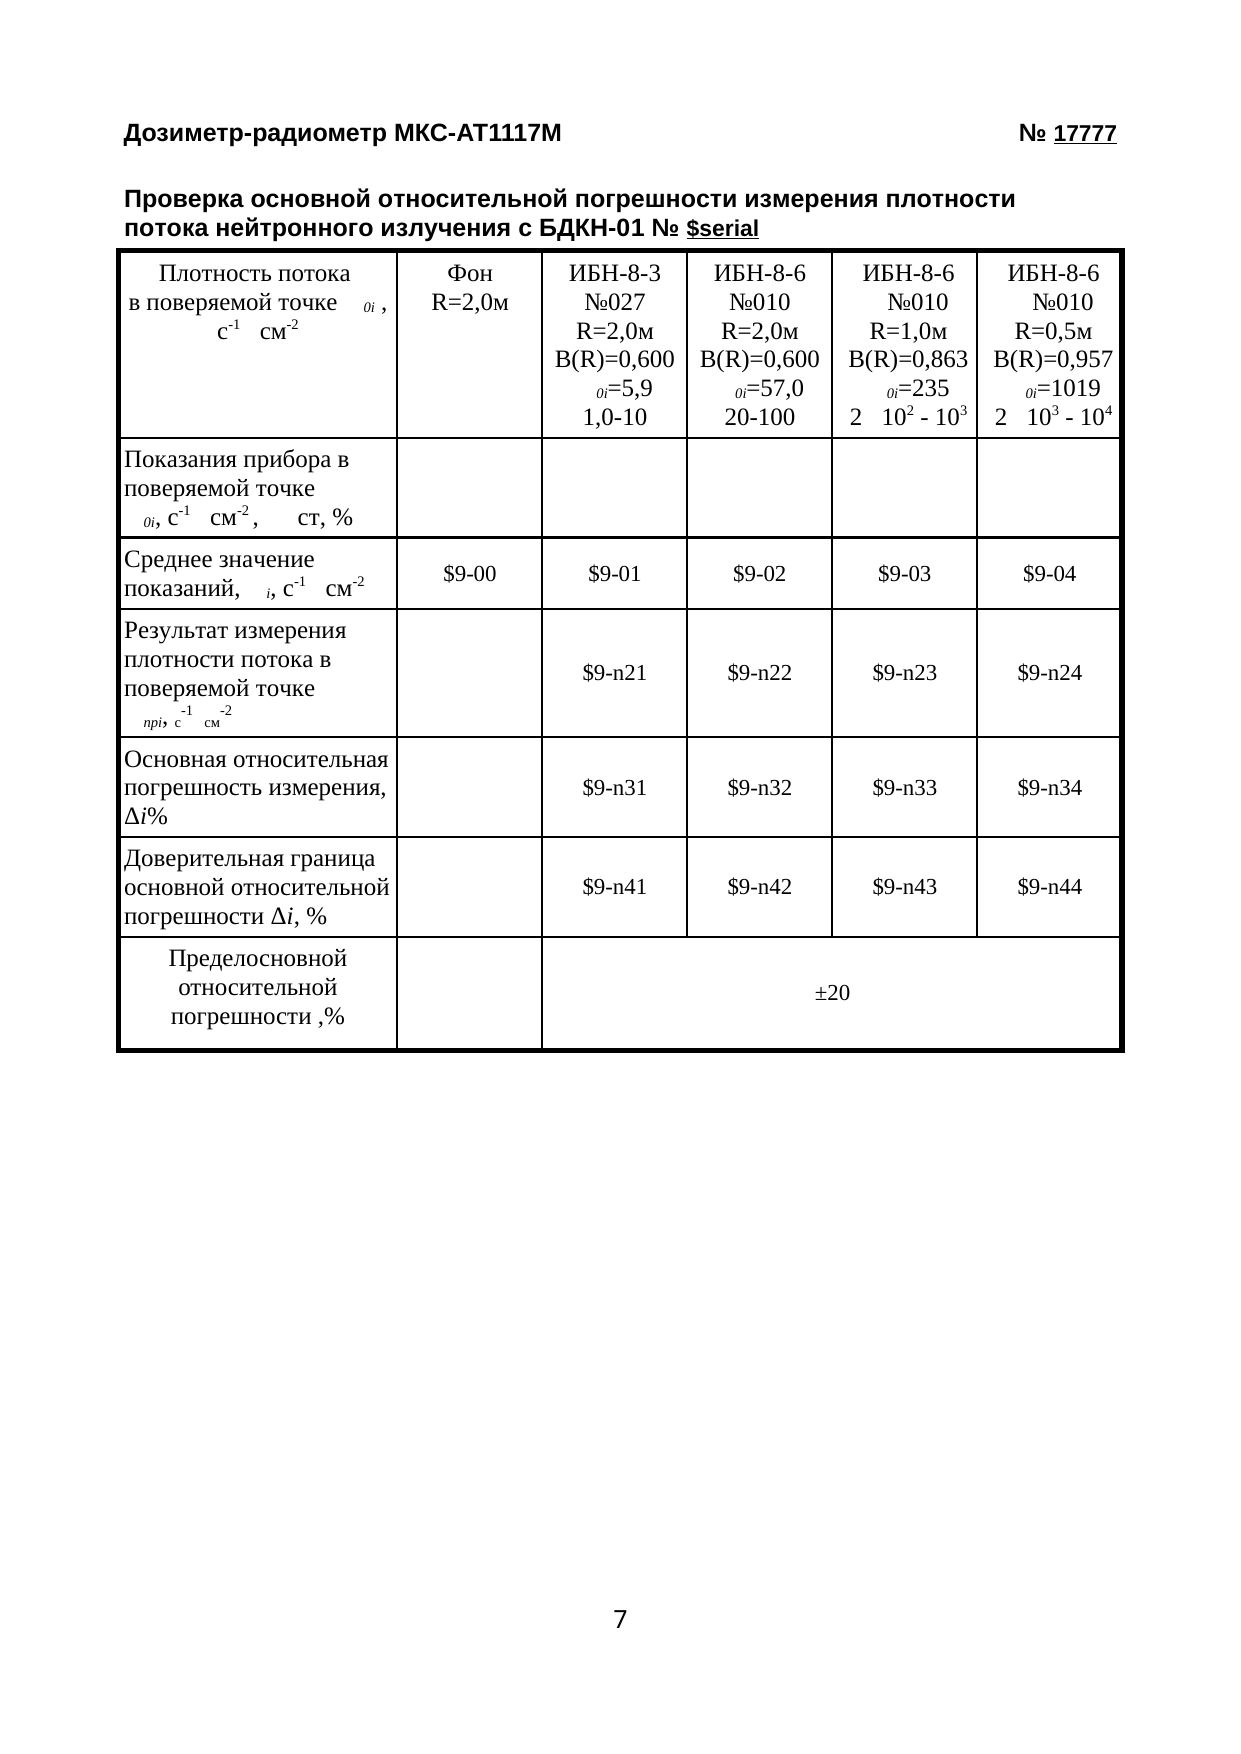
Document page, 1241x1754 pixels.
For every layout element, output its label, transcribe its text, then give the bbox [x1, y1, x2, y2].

table_cell [398, 938, 541, 1048]
table_cell $9-04 [978, 539, 1119, 607]
table_cell Показания прибора в поверяемой точке 0i, с-1см-2 ,ст, % [121, 439, 396, 536]
table_cell Доверительная граница основной относительной погрешности Δi, % [121, 838, 396, 936]
table_cell $9-n43 [833, 838, 976, 936]
table_cell [543, 439, 686, 536]
table_cell Результат измерения плотности потока в поверяемой точке npi, с-1см-2 [121, 610, 396, 736]
table_cell $9-n32 [688, 738, 831, 836]
table_cell $9-00 [398, 539, 541, 607]
table_cell [398, 610, 541, 736]
table_cell ИБН-8-3 №027 R=2,0м B(R)=0,600 0i=5,9 1,0-10 [543, 253, 686, 437]
table_cell $9-n22 [688, 610, 831, 736]
table_cell $9-n33 [833, 738, 976, 836]
table_cell $9-n24 [978, 610, 1119, 736]
table_cell [978, 439, 1119, 536]
table_cell ИБН-8-6 №010 R=2,0м B(R)=0,600 0i=57,0 20-100 [688, 253, 831, 437]
table_cell [398, 439, 541, 536]
table_cell Плотность потока в поверяемой точке 0i , с-1см-2 [121, 253, 396, 437]
table_cell $9-03 [833, 539, 976, 607]
table_cell $9-n23 [833, 610, 976, 736]
table_cell $9-n44 [978, 838, 1119, 936]
table_cell $9-01 [543, 539, 686, 607]
table_cell $9-n41 [543, 838, 686, 936]
table_cell [398, 838, 541, 936]
table_cell [688, 439, 831, 536]
table_cell Среднее значение показаний, i, с-1см-2 [121, 539, 396, 607]
table_cell [833, 439, 976, 536]
table_cell $9-02 [688, 539, 831, 607]
table_cell $9-n31 [543, 738, 686, 836]
table_cell ИБН-8-6 №010 R=1,0м B(R)=0,863 0i=235 2102 - 103 [833, 253, 976, 437]
table_cell $9-n21 [543, 610, 686, 736]
table_cell $9-n34 [978, 738, 1119, 836]
table_cell Основная относительная погрешность измерения, Δi% [121, 738, 396, 836]
table_cell Фон R=2,0м [398, 253, 541, 437]
table_cell Пределосновной относительной погрешности ,% [121, 938, 396, 1048]
table_cell $9-n42 [688, 838, 831, 936]
table_cell [398, 738, 541, 836]
table_header Проверка основной относительной погрешности измерения плотности потока нейтронного излучения с БДКН-01 № $serial [118, 179, 1122, 247]
table_cell ±20 [543, 938, 1119, 1048]
table_cell ИБН-8-6 №010 R=0,5м B(R)=0,957 0i=1019 2103 - 104 [978, 253, 1119, 437]
